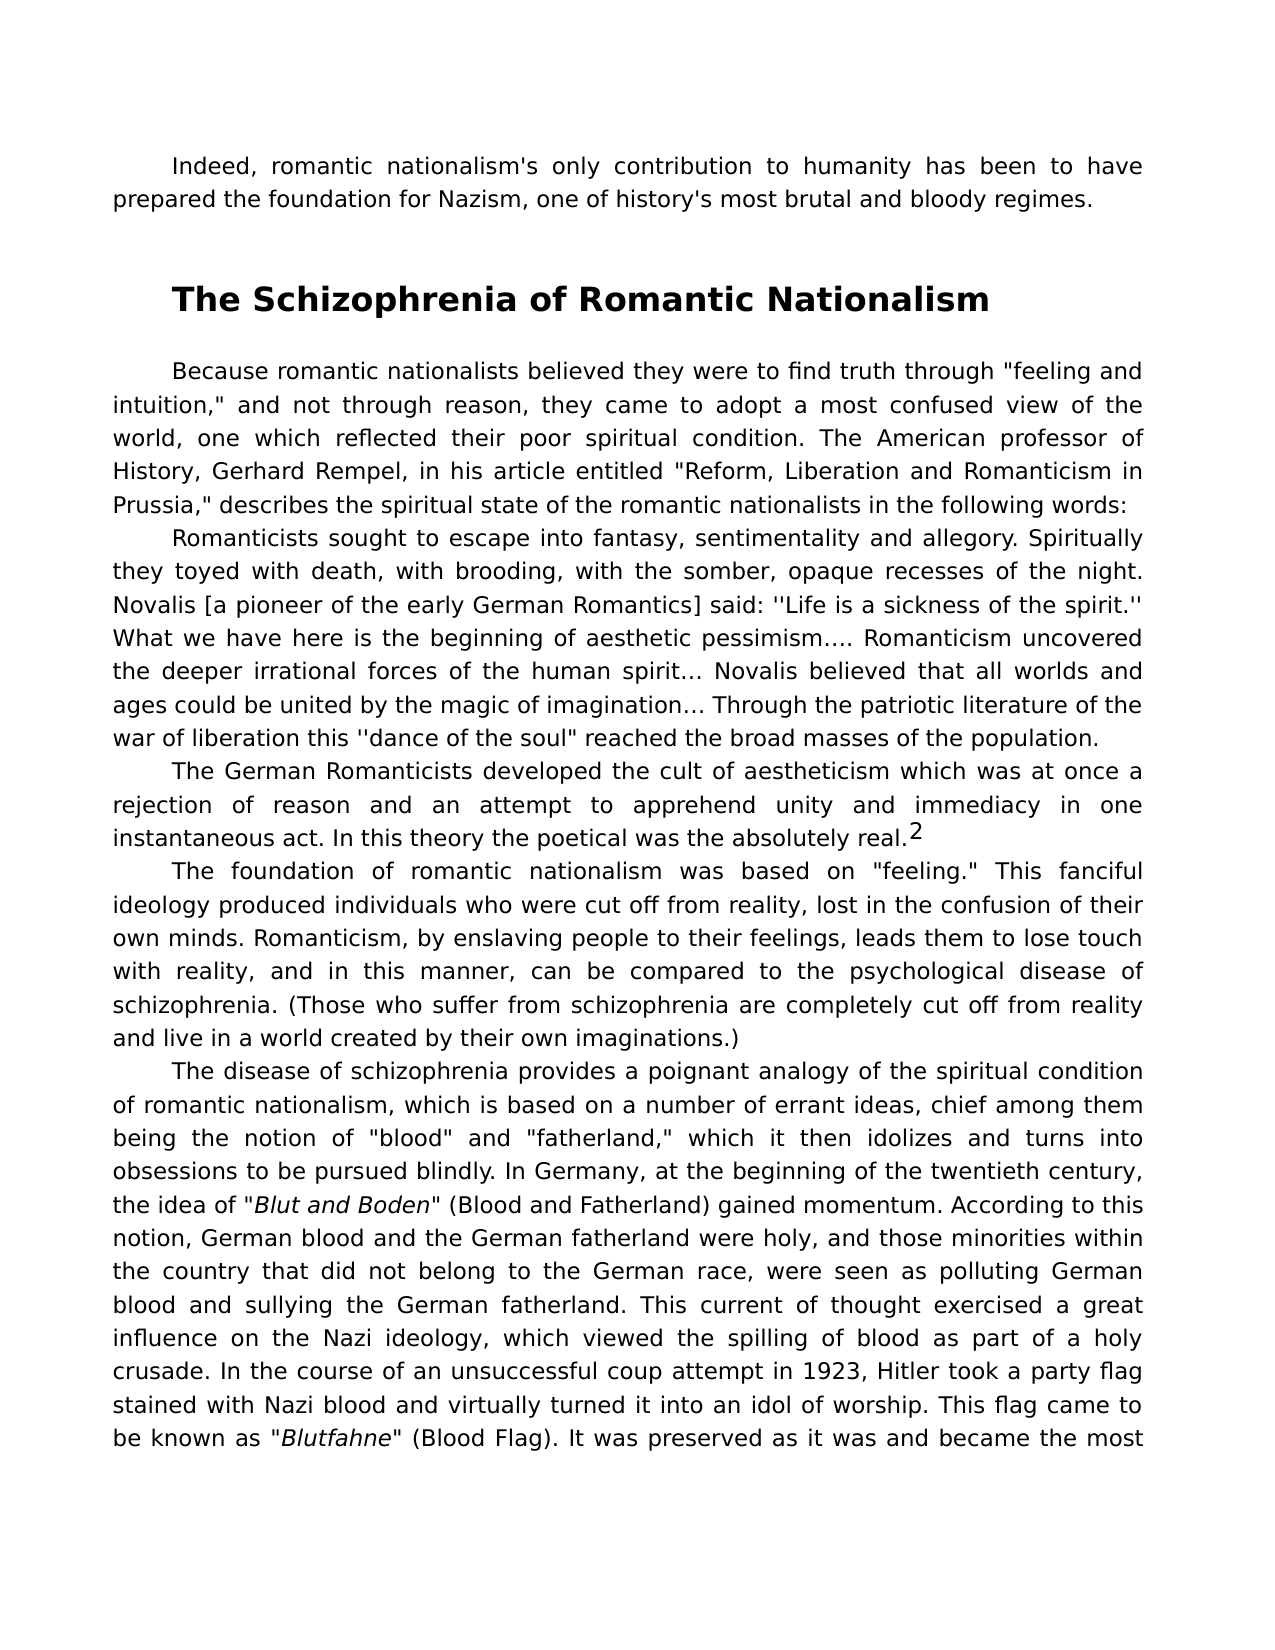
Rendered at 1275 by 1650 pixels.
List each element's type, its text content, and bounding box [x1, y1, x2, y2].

text The German Romanticists developed the cult of aestheticism which was at once a rejection of reason and an attempt to apprehend unity and immediacy in one instantaneous act. In this theory the poetical was the absolutely real.2 [112, 753, 1145, 853]
text Indeed, romantic nationalism's only contribution to humanity has been to have prepared the foundation for Nazism, one of history's most brutal and bloody regimes. [112, 148, 1145, 214]
text The disease of schizophrenia provides a poignant analogy of the spiritual condition of romantic nationalism, which is based on a number of errant ideas, chief among them being the notion of "blood" and "fatherland," which it then idolizes and turns into obsessions to be pursued blindly. In Germany, at the beginning of the twentieth century, the idea of "Blut and Boden" (Blood and Fatherland) gained momentum. According to this notion, German blood and the German fatherland were holy, and those minorities within the country that did not belong to the German race, were seen as polluting German blood and sullying the German fatherland. This current of thought exercised a great influence on the Nazi ideology, which viewed the spilling of blood as part of a holy crusade. In the course of an unsuccessful coup attempt in 1923, Hitler took a party flag stained with Nazi blood and virtually turned it into an idol of worship. This flag came to be known as "Blutfahne" (Blood Flag). It was preserved as it was and became the most [112, 1053, 1145, 1453]
text The foundation of romantic nationalism was based on "feeling." This fanciful ideology produced individuals who were cut off from reality, lost in the confusion of their own minds. Romanticism, by enslaving people to their feelings, leads them to lose touch with reality, and in this manner, can be compared to the psychological disease of schizophrenia. (Those who suffer from schizophrenia are completely cut off from reality and live in a world created by their own imaginations.) [112, 853, 1145, 1053]
text The Schizophrenia of Romantic Nationalism [112, 281, 1145, 320]
text Romanticists sought to escape into fantasy, sentimentality and allegory. Spiritually they toyed with death, with brooding, with the somber, opaque recesses of the night. Novalis [a pioneer of the early German Romantics] said: ''Life is a sickness of the spirit.'' What we have here is the beginning of aesthetic pessimism…. Romanticism uncovered the deeper irrational forces of the human spirit… Novalis believed that all worlds and ages could be united by the magic of imagination… Through the patriotic literature of the war of liberation this ''dance of the soul" reached the broad masses of the population. [112, 520, 1145, 753]
text Because romantic nationalists believed they were to find truth through "feeling and intuition," and not through reason, they came to adopt a most confused view of the world, one which reflected their poor spiritual condition. The American professor of History, Gerhard Rempel, in his article entitled "Reform, Liberation and Romanticism in Prussia," describes the spiritual state of the romantic nationalists in the following words: [112, 353, 1145, 520]
